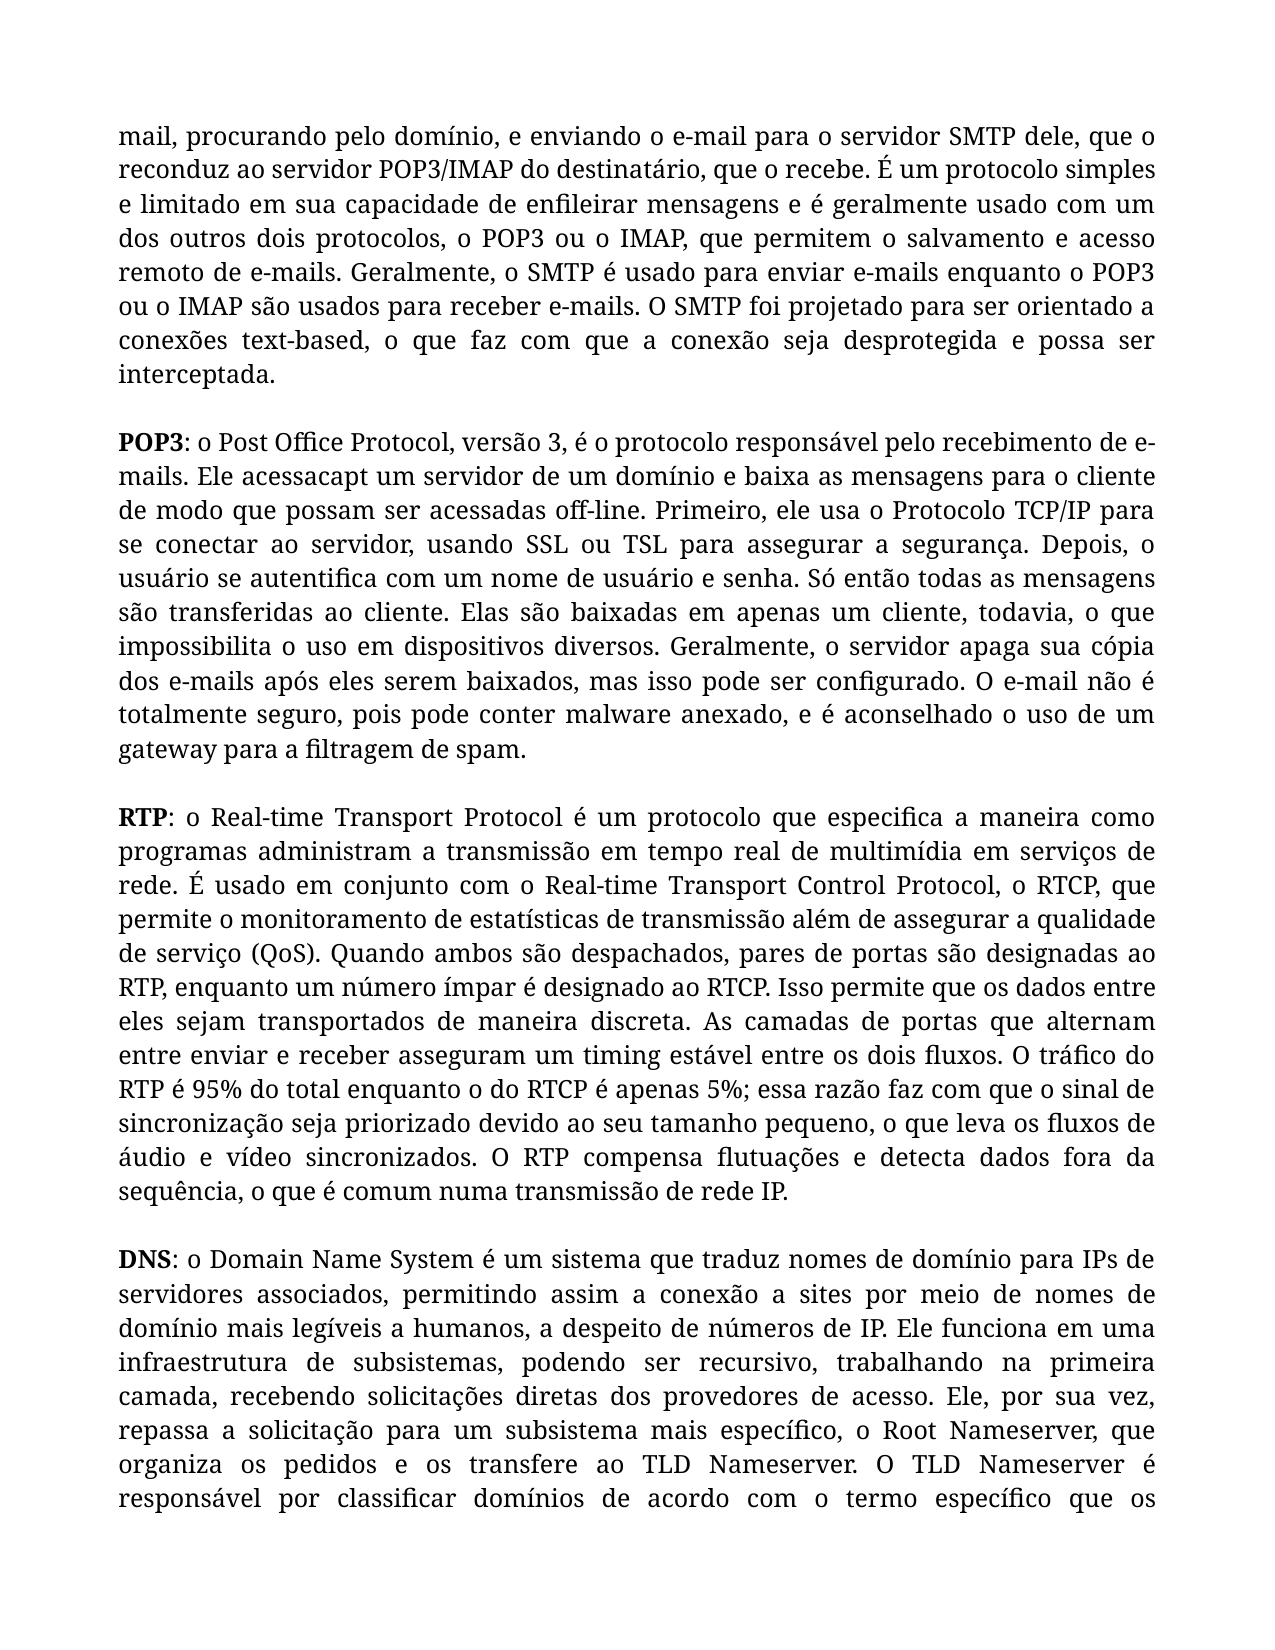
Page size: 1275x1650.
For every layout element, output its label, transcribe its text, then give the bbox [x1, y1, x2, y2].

text mail, procurando pelo domínio, e enviando o e-mail para o servidor SMTP dele, que o reconduz ao servidor POP3/IMAP do destinatário, que o recebe. É um protocolo simples e limitado em sua capacidade de enfileirar mensagens e é geralmente usado com um dos outros dois protocolos, o POP3 ou o IMAP, que permitem o salvamento e acesso remoto de e-mails. Geralmente, o SMTP é usado para enviar e-mails enquanto o POP3 ou o IMAP são usados para receber e-mails. O SMTP foi projetado para ser orientado a conexões text-based, o que faz com que a conexão seja desprotegida e possa ser interceptada. [118, 118, 1157, 391]
text RTP: o Real-time Transport Protocol é um protocolo que especifica a maneira como programas administram a transmissão em tempo real de multimídia em serviços de rede. É usado em conjunto com o Real-time Transport Control Protocol, o RTCP, que permite o monitoramento de estatísticas de transmissão além de assegurar a qualidade de serviço (QoS). Quando ambos são despachados, pares de portas são designadas ao RTP, enquanto um número ímpar é designado ao RTCP. Isso permite que os dados entre eles sejam transportados de maneira discreta. As camadas de portas que alternam entre enviar e receber asseguram um timing estável entre os dois fluxos. O tráfico do RTP é 95% do total enquanto o do RTCP é apenas 5%; essa razão faz com que o sinal de sincronização seja priorizado devido ao seu tamanho pequeno, o que leva os fluxos de áudio e vídeo sincronizados. O RTP compensa flutuações e detecta dados fora da sequência, o que é comum numa transmissão de rede IP. [118, 799, 1157, 1208]
text DNS: o Domain Name System é um sistema que traduz nomes de domínio para IPs de servidores associados, permitindo assim a conexão a sites por meio de nomes de domínio mais legíveis a humanos, a despeito de números de IP. Ele funciona em uma infraestrutura de subsistemas, podendo ser recursivo, trabalhando na primeira camada, recebendo solicitações diretas dos provedores de acesso. Ele, por sua vez, repassa a solicitação para um subsistema mais específico, o Root Nameserver, que organiza os pedidos e os transfere ao TLD Nameserver. O TLD Nameserver é responsável por classificar domínios de acordo com o termo específico que os [118, 1242, 1157, 1515]
text POP3: o Post Office Protocol, versão 3, é o protocolo responsável pelo recebimento de e-mails. Ele acessacapt um servidor de um domínio e baixa as mensagens para o cliente de modo que possam ser acessadas off-line. Primeiro, ele usa o Protocolo TCP/IP para se conectar ao servidor, usando SSL ou TSL para assegurar a segurança. Depois, o usuário se autentifica com um nome de usuário e senha. Só então todas as mensagens são transferidas ao cliente. Elas são baixadas em apenas um cliente, todavia, o que impossibilita o uso em dispositivos diversos. Geralmente, o servidor apaga sua cópia dos e-mails após eles serem baixados, mas isso pode ser configurado. O e-mail não é totalmente seguro, pois pode conter malware anexado, e é aconselhado o uso de um gateway para a filtragem de spam. [118, 425, 1157, 765]
